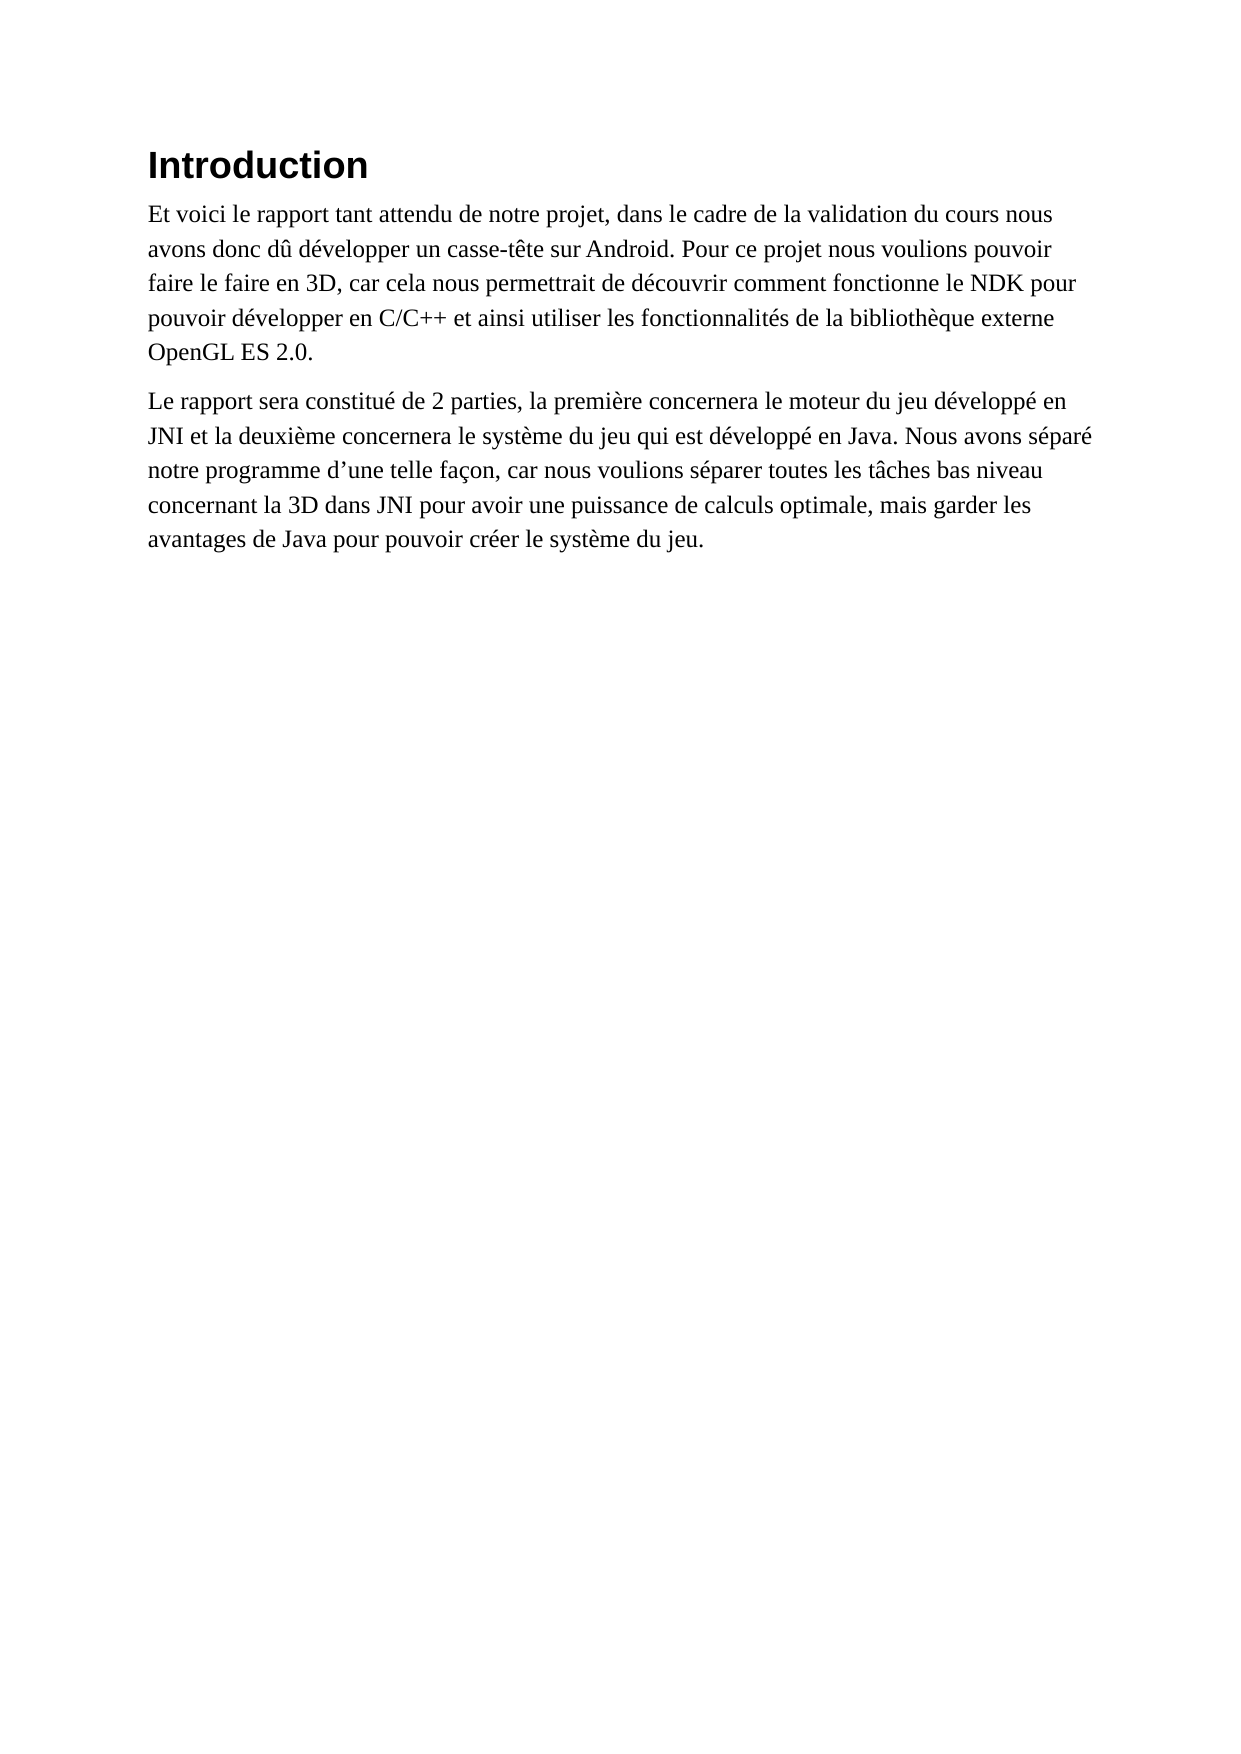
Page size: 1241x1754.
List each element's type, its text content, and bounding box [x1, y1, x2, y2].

subtitle Introduction [148, 143, 1093, 187]
text Le rapport sera constitué de 2 parties, la première concernera le moteur du jeu développé en JNI et la deuxième concernera le système du jeu qui est développé en Java. Nous avons séparé notre programme d’une telle façon, car nous voulions séparer toutes les tâches bas niveau concernant la 3D dans JNI pour avoir une puissance de calculs optimale, mais garder les avantages de Java pour pouvoir créer le système du jeu. [148, 386, 1093, 553]
text Et voici le rapport tant attendu de notre projet, dans le cadre de la validation du cours nous avons donc dû développer un casse-tête sur Android. Pour ce projet nous voulions pouvoir faire le faire en 3D, car cela nous permettrait de découvrir comment fonctionne le NDK pour pouvoir développer en C/C++ et ainsi utiliser les fonctionnalités de la bibliothèque externe OpenGL ES 2.0. [148, 199, 1093, 366]
